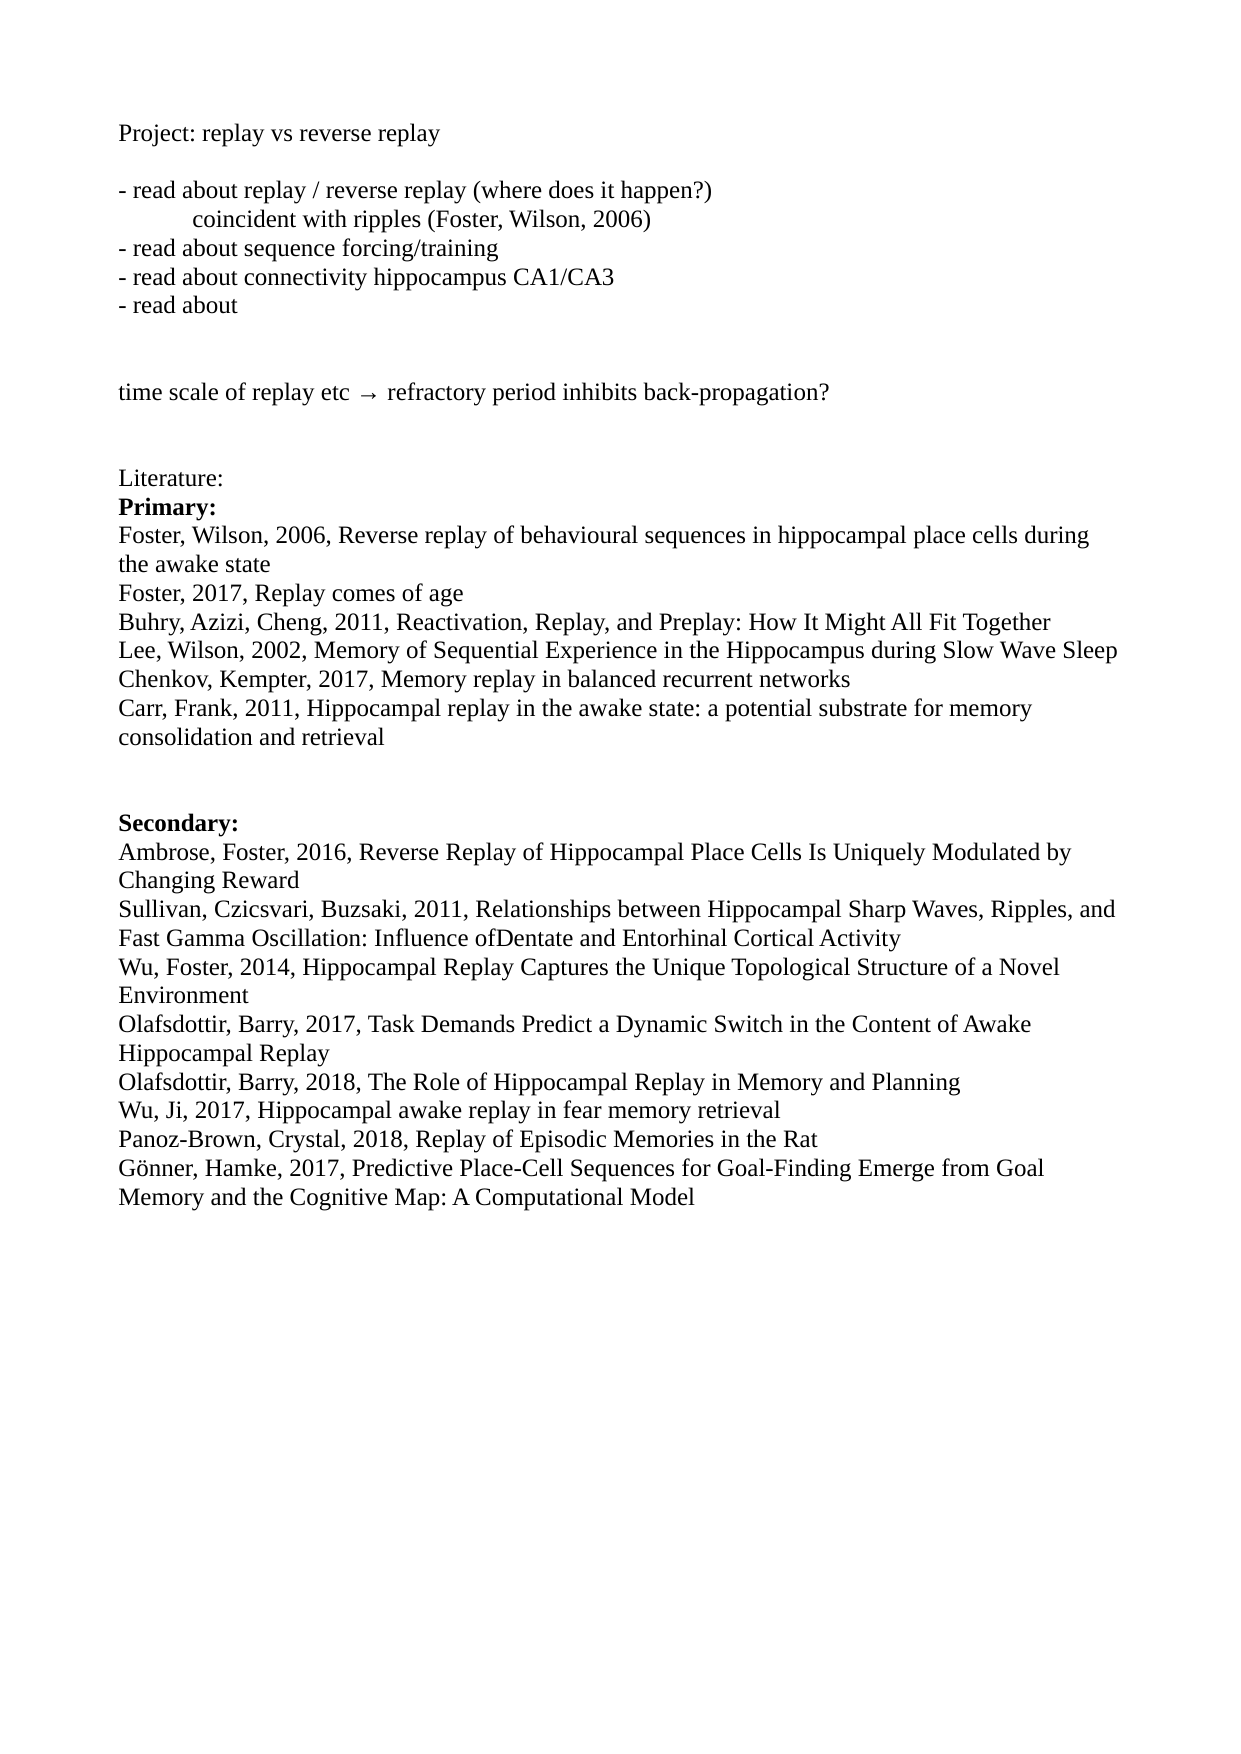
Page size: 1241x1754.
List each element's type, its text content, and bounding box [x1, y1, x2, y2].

text Ambrose, Foster, 2016, Reverse Replay of Hippocampal Place Cells Is Uniquely Modulated by Changing Reward [118, 837, 1122, 894]
text Panoz-Brown, Crystal, 2018, Replay of Episodic Memories in the Rat [118, 1124, 1122, 1153]
text Chenkov, Kempter, 2017, Memory replay in balanced recurrent networks [118, 664, 1122, 693]
text Buhry, Azizi, Cheng, 2011, Reactivation, Replay, and Preplay: How It Might All Fit Together [118, 607, 1122, 636]
text Carr, Frank, 2011, Hippocampal replay in the awake state: a potential substrate for memory consolidation and retrieval [118, 693, 1122, 751]
text - read about [118, 291, 1122, 319]
text - read about connectivity hippocampus CA1/CA3 [118, 262, 1122, 291]
text - read about sequence forcing/training [118, 233, 1122, 262]
text Foster, Wilson, 2006, Reverse replay of behavioural sequences in hippocampal place cells during the awake state [118, 521, 1122, 578]
text Primary: [118, 492, 1122, 521]
text coincident with ripples (Foster, Wilson, 2006) [118, 204, 1122, 233]
text Wu, Foster, 2014, Hippocampal Replay Captures the Unique Topological Structure of a Novel Environment [118, 952, 1122, 1009]
text Foster, 2017, Replay comes of age [118, 578, 1122, 607]
text Sullivan, Czicsvari, Buzsaki, 2011, Relationships between Hippocampal Sharp Waves, Ripples, and Fast Gamma Oscillation: Influence ofDentate and Entorhinal Cortical Activity [118, 894, 1122, 952]
text Lee, Wilson, 2002, Memory of Sequential Experience in the Hippocampus during Slow Wave Sleep [118, 636, 1122, 664]
text Project: replay vs reverse replay [118, 118, 1122, 147]
text Gönner, Hamke, 2017, Predictive Place-Cell Sequences for Goal-Finding Emerge from Goal Memory and the Cognitive Map: A Computational Model [118, 1153, 1122, 1211]
text time scale of replay etc → refractory period inhibits back-propagation? [118, 377, 1122, 406]
text Olafsdottir, Barry, 2017, Task Demands Predict a Dynamic Switch in the Content of Awake Hippocampal Replay [118, 1009, 1122, 1067]
text - read about replay / reverse replay (where does it happen?) [118, 176, 1122, 204]
text Wu, Ji, 2017, Hippocampal awake replay in fear memory retrieval [118, 1096, 1122, 1124]
text Secondary: [118, 808, 1122, 837]
text Literature: [118, 463, 1122, 492]
text Olafsdottir, Barry, 2018, The Role of Hippocampal Replay in Memory and Planning [118, 1067, 1122, 1096]
